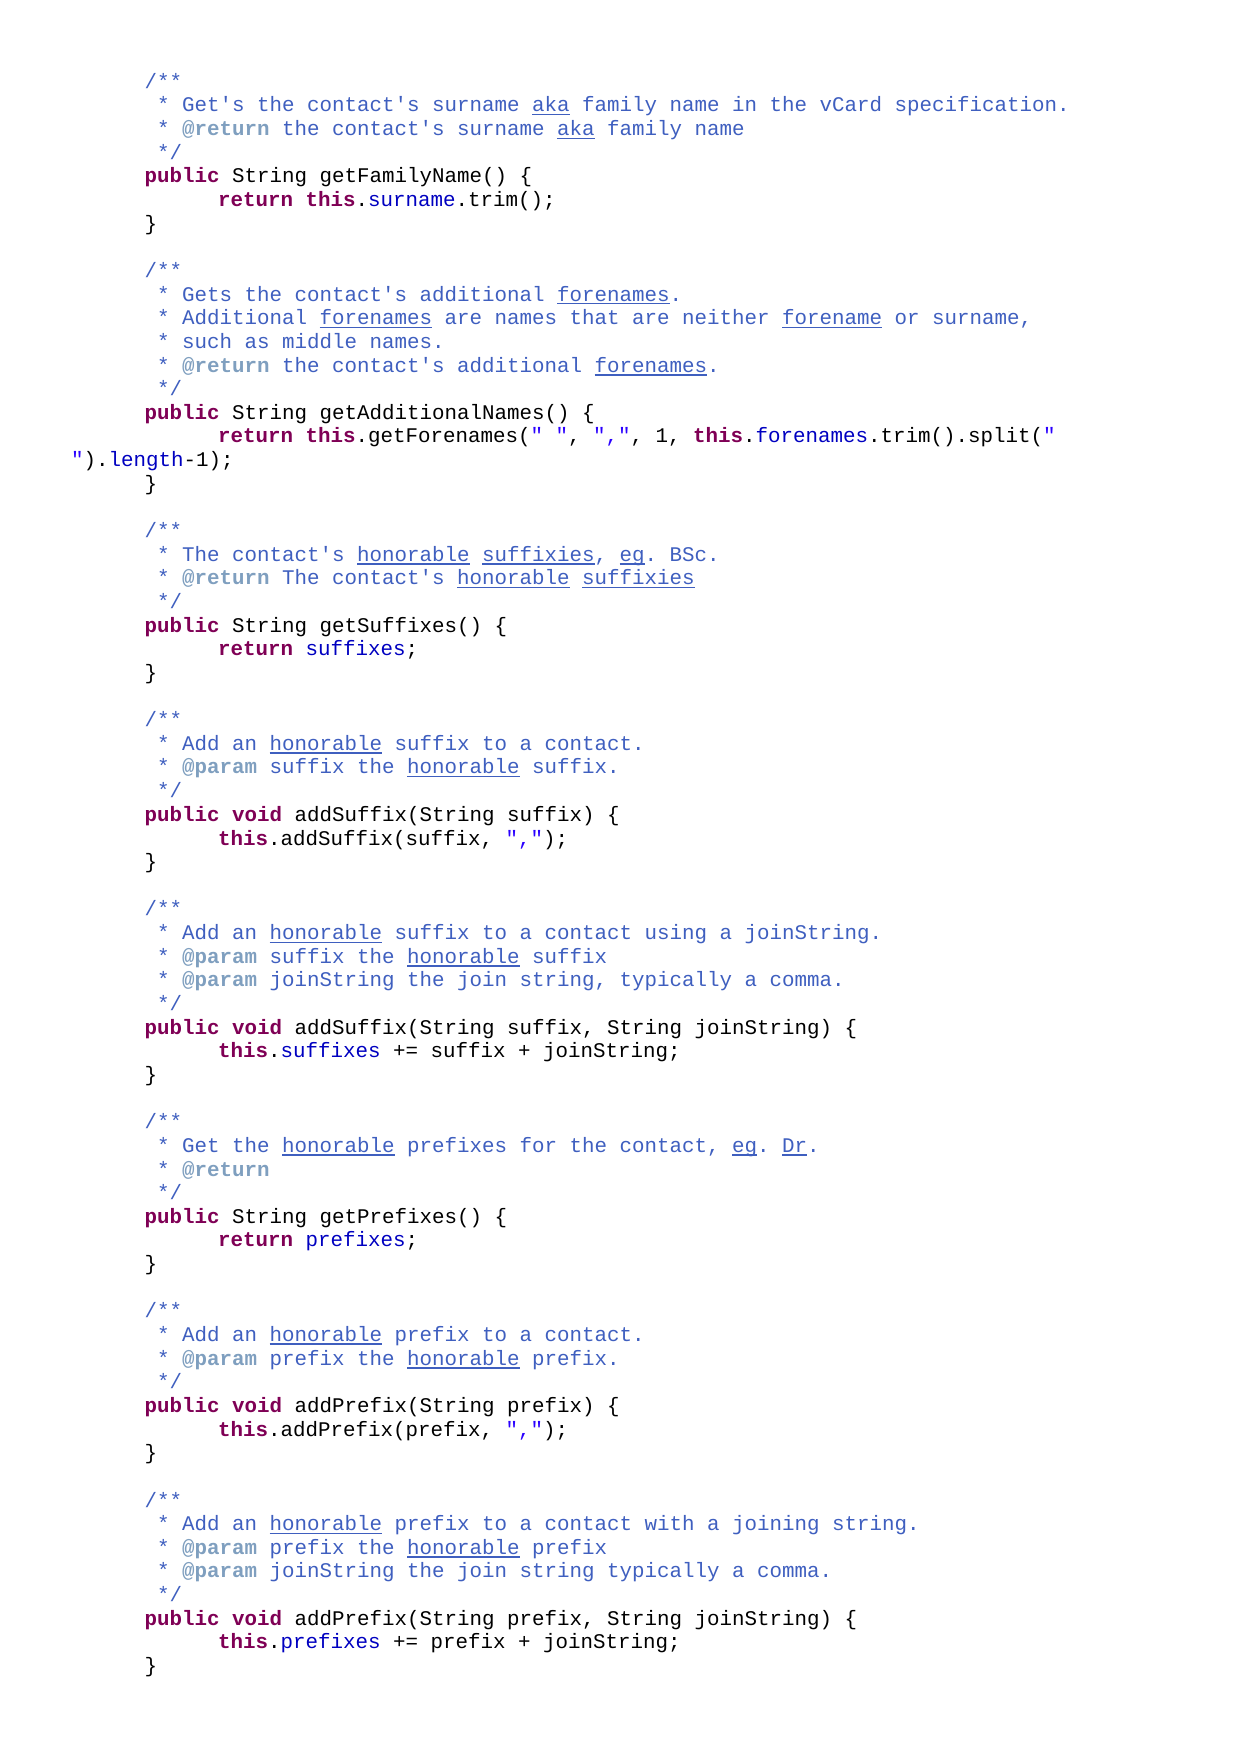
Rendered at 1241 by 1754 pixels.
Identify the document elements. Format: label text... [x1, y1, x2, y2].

text * Get's the contact's surname aka family name in the vCard specification. [71, 94, 1169, 118]
text } [71, 213, 1169, 236]
text */ [71, 1584, 1169, 1608]
text this.addSuffix(suffix, ","); [71, 827, 1169, 851]
text this.suffixes += suffix + joinString; [71, 1040, 1169, 1064]
text * @return The contact's honorable suffixies [71, 567, 1169, 591]
text */ [71, 378, 1169, 402]
text * @param suffix the honorable suffix [71, 946, 1169, 969]
text return prefixes; [71, 1229, 1169, 1253]
text */ [71, 591, 1169, 615]
text * @param prefix the honorable prefix [71, 1537, 1169, 1561]
text } [71, 662, 1169, 686]
text * Additional forenames are names that are neither forename or surname, [71, 307, 1169, 331]
text } [71, 1442, 1169, 1466]
text } [71, 851, 1169, 875]
text */ [71, 1182, 1169, 1206]
text } [71, 1253, 1169, 1277]
text * @param prefix the honorable prefix. [71, 1348, 1169, 1371]
text * Get the honorable prefixes for the contact, eg. Dr. [71, 1135, 1169, 1158]
text public void addPrefix(String prefix, String joinString) { [71, 1608, 1169, 1631]
text /** [71, 260, 1169, 284]
text this.addPrefix(prefix, ","); [71, 1419, 1169, 1442]
text public String getSuffixes() { [71, 615, 1169, 638]
text } [71, 1655, 1169, 1679]
text public String getAdditionalNames() { [71, 402, 1169, 426]
text * @return the contact's surname aka family name [71, 118, 1169, 142]
text public void addSuffix(String suffix, String joinString) { [71, 1017, 1169, 1040]
text * The contact's honorable suffixies, eg. BSc. [71, 544, 1169, 567]
text public void addPrefix(String prefix) { [71, 1395, 1169, 1419]
text */ [71, 1371, 1169, 1395]
text /** [71, 520, 1169, 544]
text public void addSuffix(String suffix) { [71, 804, 1169, 827]
text /** [71, 1111, 1169, 1135]
text * Add an honorable suffix to a contact using a joinString. [71, 922, 1169, 946]
text * @return the contact's additional forenames. [71, 354, 1169, 378]
text return this.surname.trim(); [71, 189, 1169, 213]
text * Add an honorable prefix to a contact with a joining string. [71, 1513, 1169, 1537]
text /** [71, 709, 1169, 733]
text return this.getForenames(" ", ",", 1, this.forenames.trim().split(" ").length-1); [71, 426, 1169, 473]
text */ [71, 142, 1169, 165]
text * such as middle names. [71, 331, 1169, 354]
text /** [71, 1300, 1169, 1324]
text * Add an honorable suffix to a contact. [71, 733, 1169, 757]
text * @param suffix the honorable suffix. [71, 757, 1169, 780]
text * Add an honorable prefix to a contact. [71, 1324, 1169, 1348]
text /** [71, 71, 1169, 94]
text * @param joinString the join string typically a comma. [71, 1561, 1169, 1584]
text * Gets the contact's additional forenames. [71, 284, 1169, 307]
text public String getFamilyName() { [71, 165, 1169, 189]
text /** [71, 898, 1169, 922]
text */ [71, 993, 1169, 1017]
text /** [71, 1489, 1169, 1513]
text */ [71, 780, 1169, 804]
text * @param joinString the join string, typically a comma. [71, 969, 1169, 993]
text this.prefixes += prefix + joinString; [71, 1631, 1169, 1655]
text } [71, 473, 1169, 496]
text public String getPrefixes() { [71, 1206, 1169, 1229]
text } [71, 1064, 1169, 1088]
text * @return [71, 1158, 1169, 1182]
text return suffixes; [71, 638, 1169, 662]
